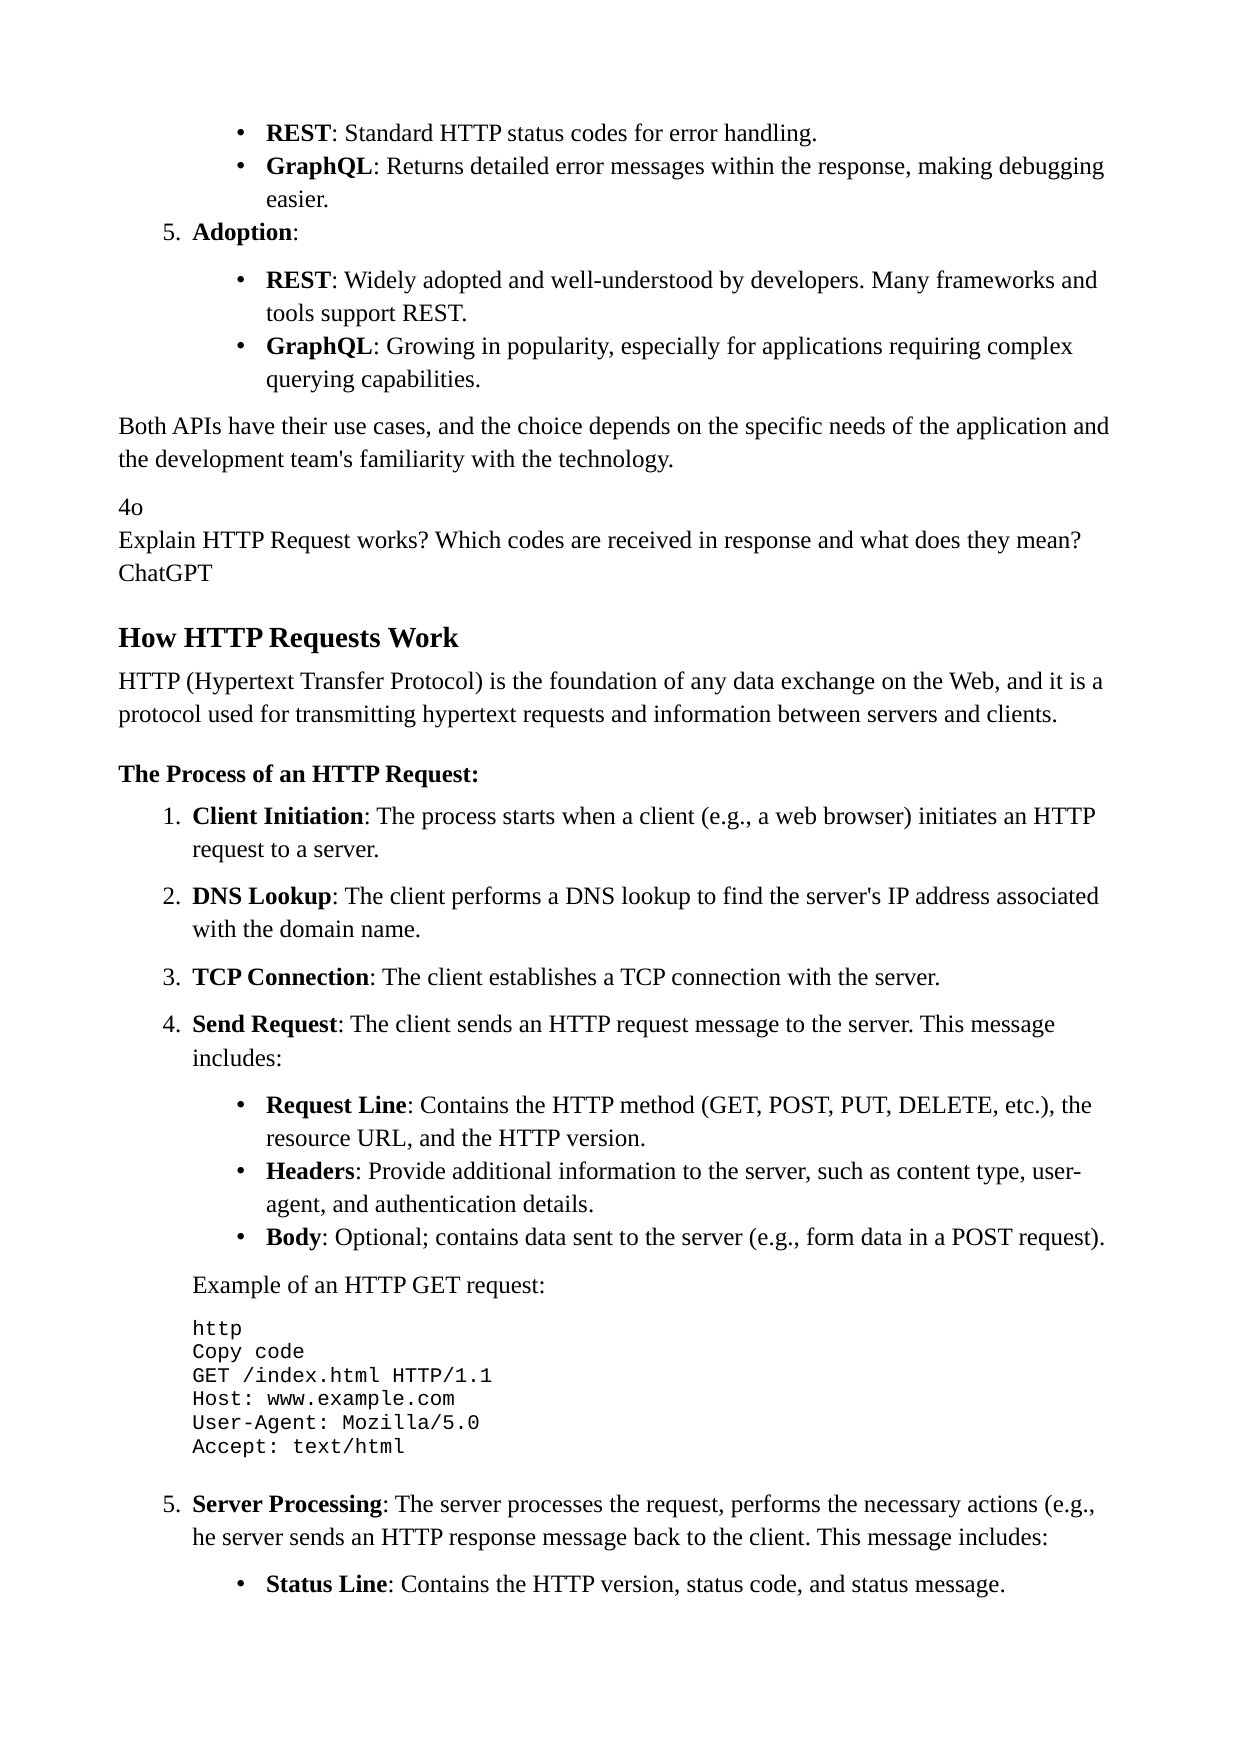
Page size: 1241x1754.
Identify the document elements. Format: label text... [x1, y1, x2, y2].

text Explain HTTP Request works? Which codes are received in response and what does they mean? [118, 525, 1122, 554]
list Client Initiation: The process starts when a client (e.g., a web browser) initiates an HTTP request to a server. [162, 801, 1122, 862]
list Host: www.example.com [162, 1388, 1122, 1412]
list User-Agent: Mozilla/5.0 [162, 1412, 1122, 1436]
list Status Line: Contains the HTTP version, status code, and status message. [236, 1569, 1122, 1598]
list Adoption: [162, 217, 1122, 246]
list DNS Lookup: The client performs a DNS lookup to find the server's IP address associated with the domain name. [162, 881, 1122, 943]
list REST: Widely adopted and well-understood by developers. Many frameworks and tools support REST. [236, 265, 1122, 327]
text ChatGPT [118, 558, 1122, 587]
list Send Request: The client sends an HTTP request message to the server. This message includes: [162, 1009, 1122, 1071]
list Copy code [162, 1341, 1122, 1365]
text 4o [118, 492, 1122, 521]
text HTTP (Hypertext Transfer Protocol) is the foundation of any data exchange on the Web, and it is a protocol used for transmitting hypertext requests and information between servers and clients. [118, 666, 1122, 728]
list GET /index.html HTTP/1.1 [162, 1365, 1122, 1388]
list REST: Standard HTTP status codes for error handling. [236, 118, 1122, 147]
list Accept: text/html [162, 1436, 1122, 1459]
list Example of an HTTP GET request: [162, 1270, 1122, 1299]
list Request Line: Contains the HTTP method (GET, POST, PUT, DELETE, etc.), the resource URL, and the HTTP version. [236, 1090, 1122, 1152]
subtitle How HTTP Requests Work [118, 620, 1122, 654]
list GraphQL: Returns detailed error messages within the response, making debugging easier. [236, 151, 1122, 213]
list Body: Optional; contains data sent to the server (e.g., form data in a POST request). [236, 1222, 1122, 1251]
text Both APIs have their use cases, and the choice depends on the specific needs of the application and the development team's familiarity with the technology. [118, 411, 1122, 473]
subtitle The Process of an HTTP Request: [118, 759, 1122, 788]
list Server Processing: The server processes the request, performs the necessary actions (e.g., he server sends an HTTP response message back to the client. This message includes: [162, 1489, 1122, 1551]
list GraphQL: Growing in popularity, especially for applications requiring complex querying capabilities. [236, 331, 1122, 393]
list Headers: Provide additional information to the server, such as content type, user-agent, and authentication details. [236, 1156, 1122, 1218]
list TCP Connection: The client establishes a TCP connection with the server. [162, 962, 1122, 991]
list http [162, 1317, 1122, 1341]
